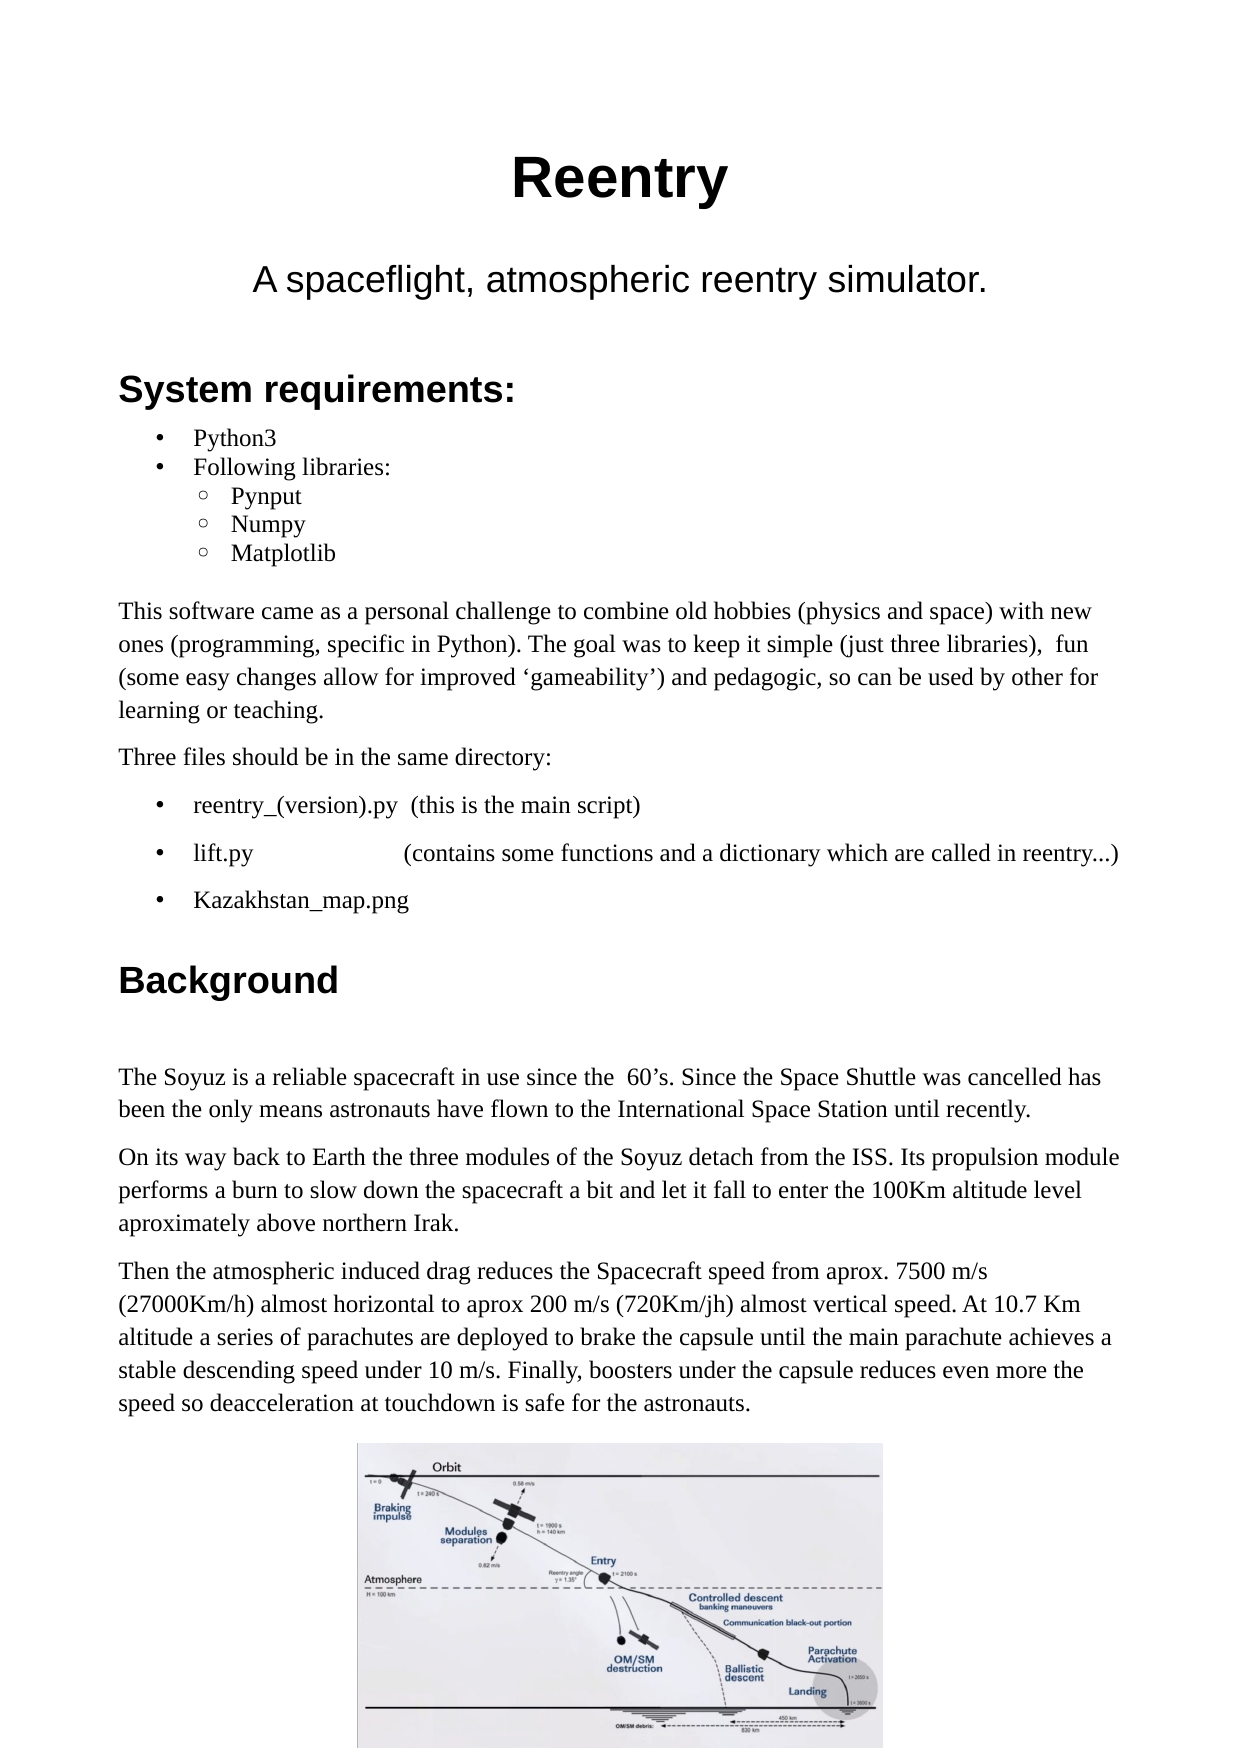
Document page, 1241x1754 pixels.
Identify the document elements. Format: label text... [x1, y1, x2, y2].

subtitle System requirements: [118, 367, 1122, 411]
list Python3 [156, 423, 1122, 452]
list lift.py (contains some functions and a dictionary which are called in reentry...) [156, 838, 1122, 866]
list Kazakhstan_map.png [156, 885, 1122, 914]
subtitle A spaceflight, atmospheric reentry simulator. [118, 258, 1122, 301]
picture [357, 1443, 883, 1748]
title Reentry [118, 143, 1122, 210]
list Matplotlib [193, 538, 1122, 567]
text On its way back to Earth the three modules of the Soyuz detach from the ISS. Its propulsion module performs a burn to slow down the spacecraft a bit and let it fall to enter the 100Km altitude level aproximately above northern Irak. [118, 1142, 1122, 1237]
subtitle Background [118, 958, 1122, 1001]
list Pynput [193, 481, 1122, 509]
text Then the atmospheric induced drag reduces the Spacecraft speed from aprox. 7500 m/s (27000Km/h) almost horizontal to aprox 200 m/s (720Km/jh) almost vertical speed. At 10.7 Km altitude a series of parachutes are deployed to brake the capsule until the main parachute achieves a stable descending speed under 10 m/s. Finally, boosters under the capsule reduces even more the speed so deacceleration at touchdown is safe for the astronauts. [118, 1256, 1122, 1417]
text The Soyuz is a reliable spacecraft in use since the 60’s. Since the Space Shuttle was cancelled has been the only means astronauts have flown to the International Space Station until recently. [118, 1062, 1122, 1123]
list Following libraries: [156, 452, 1122, 481]
list reentry_(version).py (this is the main script) [156, 790, 1122, 819]
text This software came as a personal challenge to combine old hobbies (physics and space) with new ones (programming, specific in Python). The goal was to keep it simple (just three libraries), fun (some easy changes allow for improved ‘gameability’) and pedagogic, so can be used by other for learning or teaching. [118, 596, 1122, 723]
text Three files should be in the same directory: [118, 742, 1122, 771]
list Numpy [193, 509, 1122, 538]
